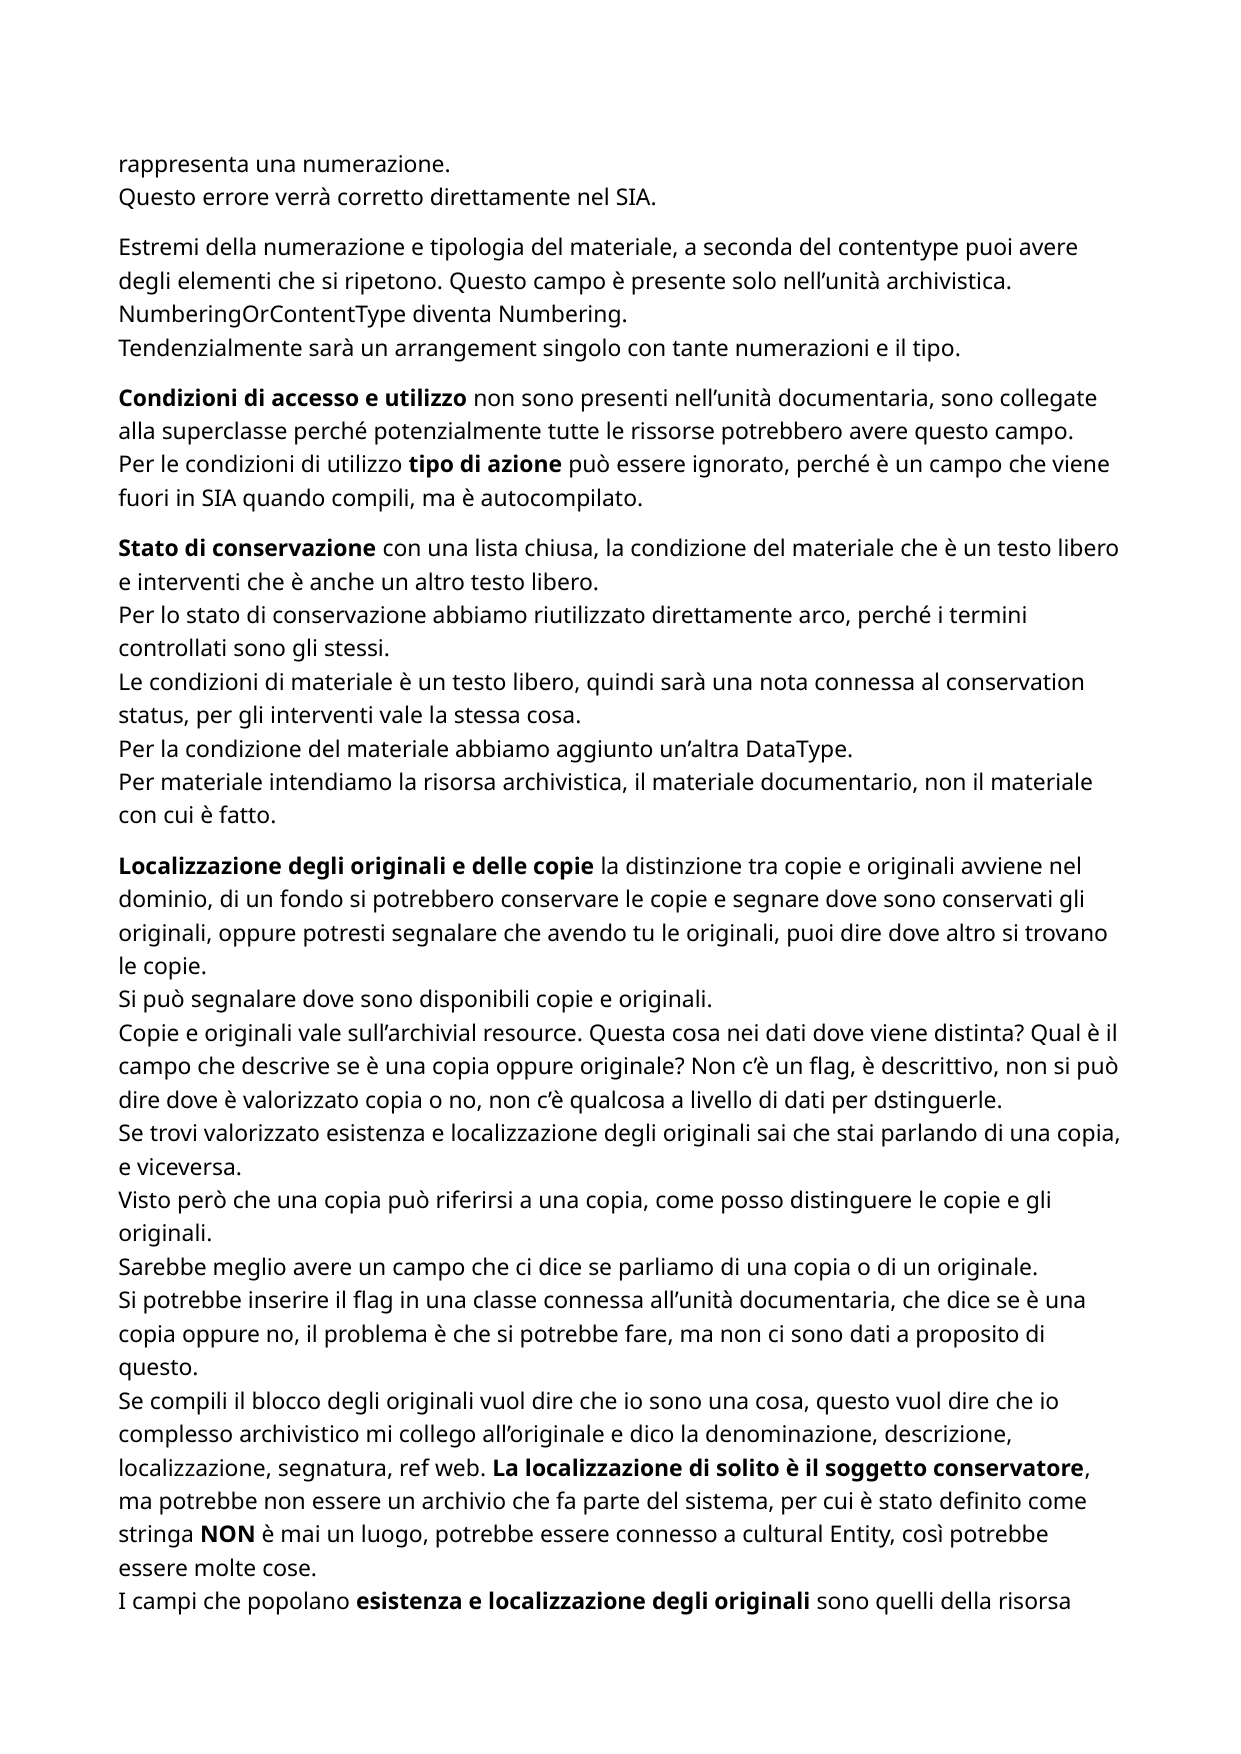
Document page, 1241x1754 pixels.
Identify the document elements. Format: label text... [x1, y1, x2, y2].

text Localizzazione degli originali e delle copie la distinzione tra copie e originali avviene nel dominio, di un fondo si potrebbero conservare le copie e segnare dove sono conservati gli originali, oppure potresti segnalare che avendo tu le originali, puoi dire dove altro si trovano le copie. Si può segnalare dove sono disponibili copie e originali. Copie e originali vale sull’archivial resource. Questa cosa nei dati dove viene distinta? Qual è il campo che descrive se è una copia oppure originale? Non c’è un flag, è descrittivo, non si può dire dove è valorizzato copia o no, non c’è qualcosa a livello di dati per dstinguerle. Se trovi valorizzato esistenza e localizzazione degli originali sai che stai parlando di una copia, e viceversa. Visto però che una copia può riferirsi a una copia, come posso distinguere le copie e gli originali. Sarebbe meglio avere un campo che ci dice se parliamo di una copia o di un originale. Si potrebbe inserire il flag in una classe connessa all’unità documentaria, che dice se è una copia oppure no, il problema è che si potrebbe fare, ma non ci sono dati a proposito di questo. Se compili il blocco degli originali vuol dire che io sono una cosa, questo vuol dire che io complesso archivistico mi collego all’originale e dico la denominazione, descrizione, localizzazione, segnatura, ref web. La localizzazione di solito è il soggetto conservatore, ma potrebbe non essere un archivio che fa parte del sistema, per cui è stato definito come stringa NON è mai un luogo, potrebbe essere connesso a cultural Entity, così potrebbe essere molte cose. I campi che popolano esistenza e localizzazione degli originali sono quelli della risorsa [118, 849, 1122, 1616]
text rappresenta una numerazione. Questo errore verrà corretto direttamente nel SIA. [118, 148, 1122, 212]
text Stato di conservazione con una lista chiusa, la condizione del materiale che è un testo libero e interventi che è anche un altro testo libero. Per lo stato di conservazione abbiamo riutilizzato direttamente arco, perché i termini controllati sono gli stessi. Le condizioni di materiale è un testo libero, quindi sarà una nota connessa al conservation status, per gli interventi vale la stessa cosa. Per la condizione del materiale abbiamo aggiunto un’altra DataType. Per materiale intendiamo la risorsa archivistica, il materiale documentario, non il materiale con cui è fatto. [118, 532, 1122, 831]
text Condizioni di accesso e utilizzo non sono presenti nell’unità documentaria, sono collegate alla superclasse perché potenzialmente tutte le rissorse potrebbero avere questo campo. Per le condizioni di utilizzo tipo di azione può essere ignorato, perché è un campo che viene fuori in SIA quando compili, ma è autocompilato. [118, 382, 1122, 513]
text Estremi della numerazione e tipologia del materiale, a seconda del contentype puoi avere degli elementi che si ripetono. Questo campo è presente solo nell’unità archivistica. NumberingOrContentType diventa Numbering. Tendenzialmente sarà un arrangement singolo con tante numerazioni e il tipo. [118, 231, 1122, 363]
